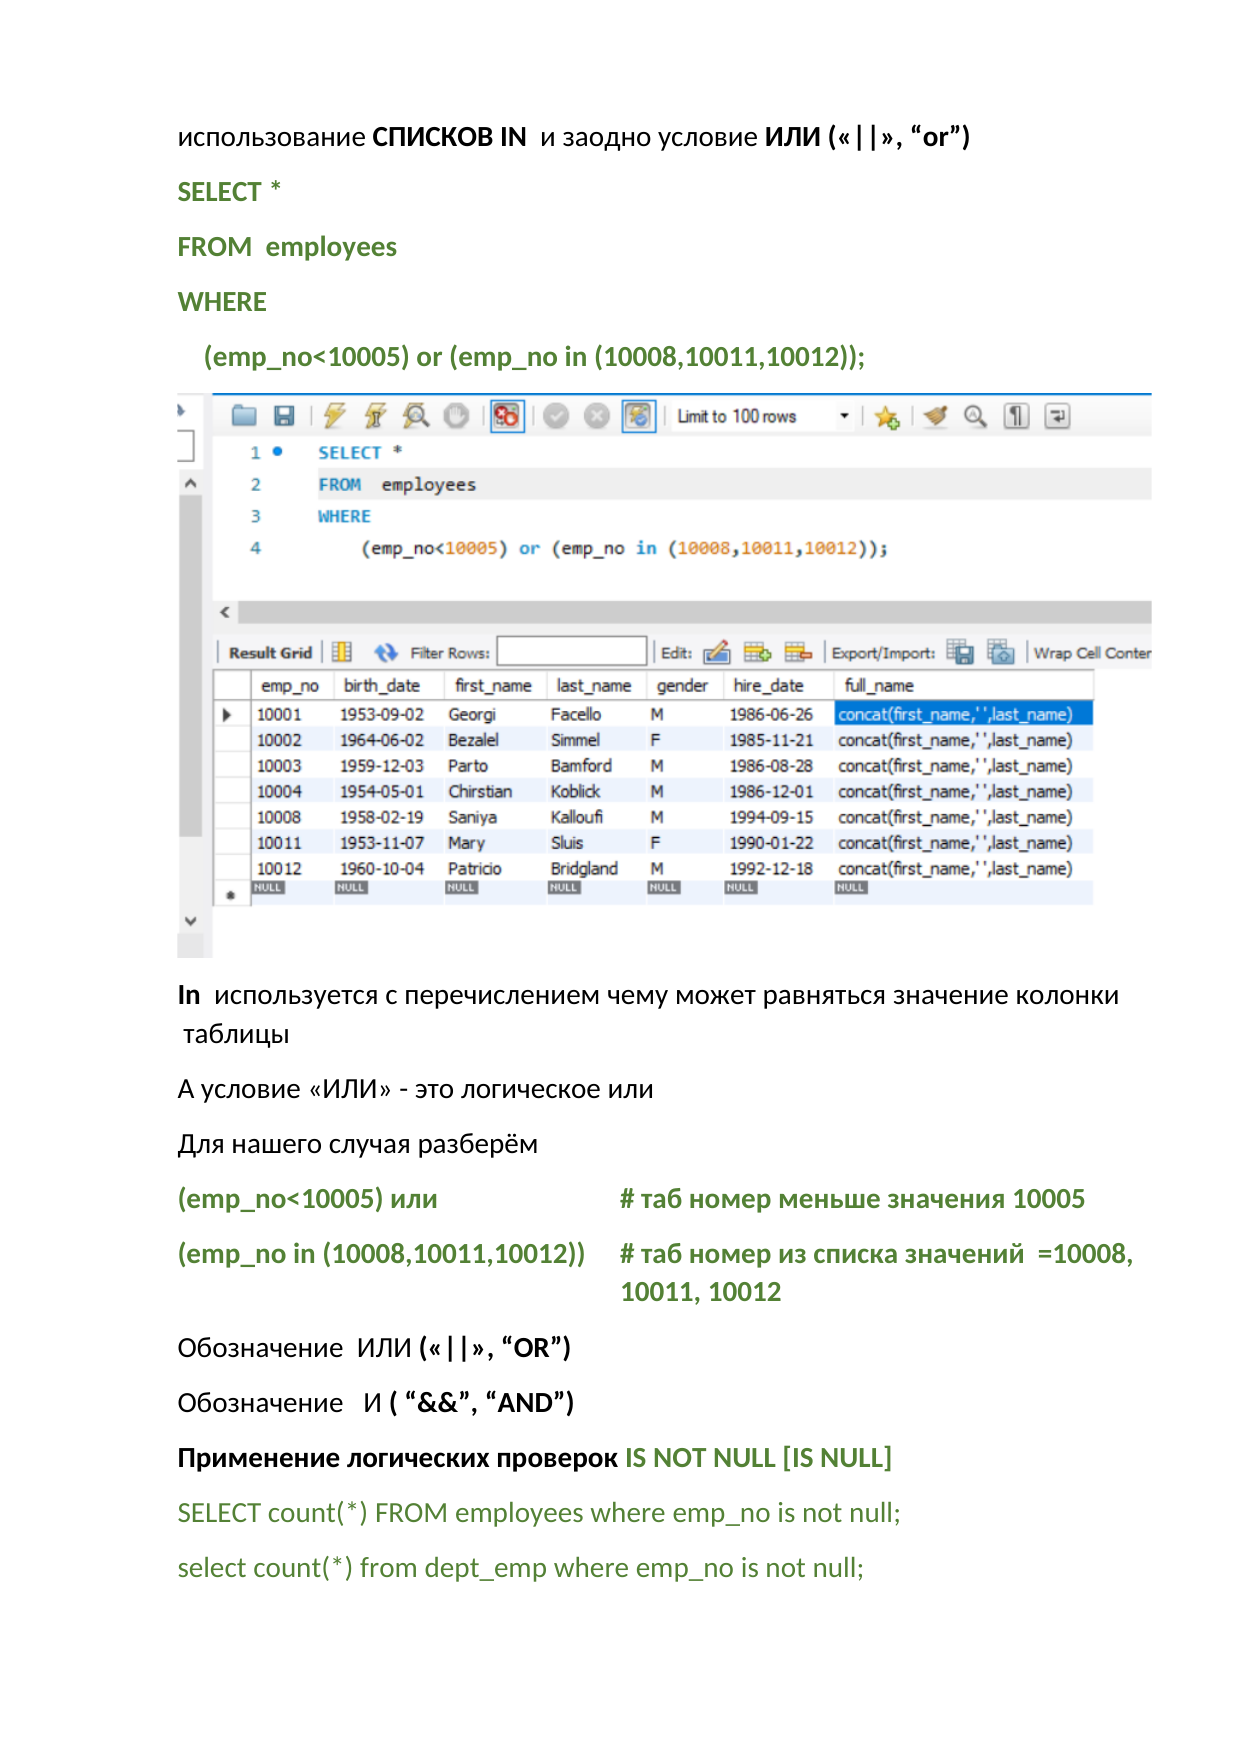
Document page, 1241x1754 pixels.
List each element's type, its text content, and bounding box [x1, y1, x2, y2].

text SELECT * [177, 173, 1152, 209]
text (emp_no in (10008,10011,10012)) # таб номер из списка значений =10008, 10011, 10012 [177, 1235, 1152, 1309]
text Для нашего случая разберём [177, 1125, 1152, 1161]
text Обозначение ИЛИ («||», “OR”) [177, 1329, 1152, 1364]
text (emp_no<10005) or (emp_no in (10008,10011,10012)); [177, 338, 1152, 374]
picture [177, 393, 1152, 958]
text WHERE [177, 283, 1152, 319]
text А условие «ИЛИ» - это логическое или [177, 1070, 1152, 1105]
text select count(*) from dept_emp where emp_no is not null; [177, 1549, 1152, 1585]
text использование СПИСКОВ IN и заодно условие ИЛИ («||», “or”) [177, 118, 1152, 154]
text Применение логических проверок IS NOT NULL [IS NULL] [177, 1439, 1152, 1474]
text Обозначение И ( “&&”, “AND”) [177, 1384, 1152, 1419]
text SELECT count(*) FROM employees where emp_no is not null; [177, 1494, 1152, 1529]
text (emp_no<10005) или # таб номер меньше значения 10005 [177, 1180, 1152, 1216]
text FROM employees [177, 228, 1152, 264]
text In используется с перечислением чему может равняться значение колонки таблицы [177, 976, 1152, 1050]
